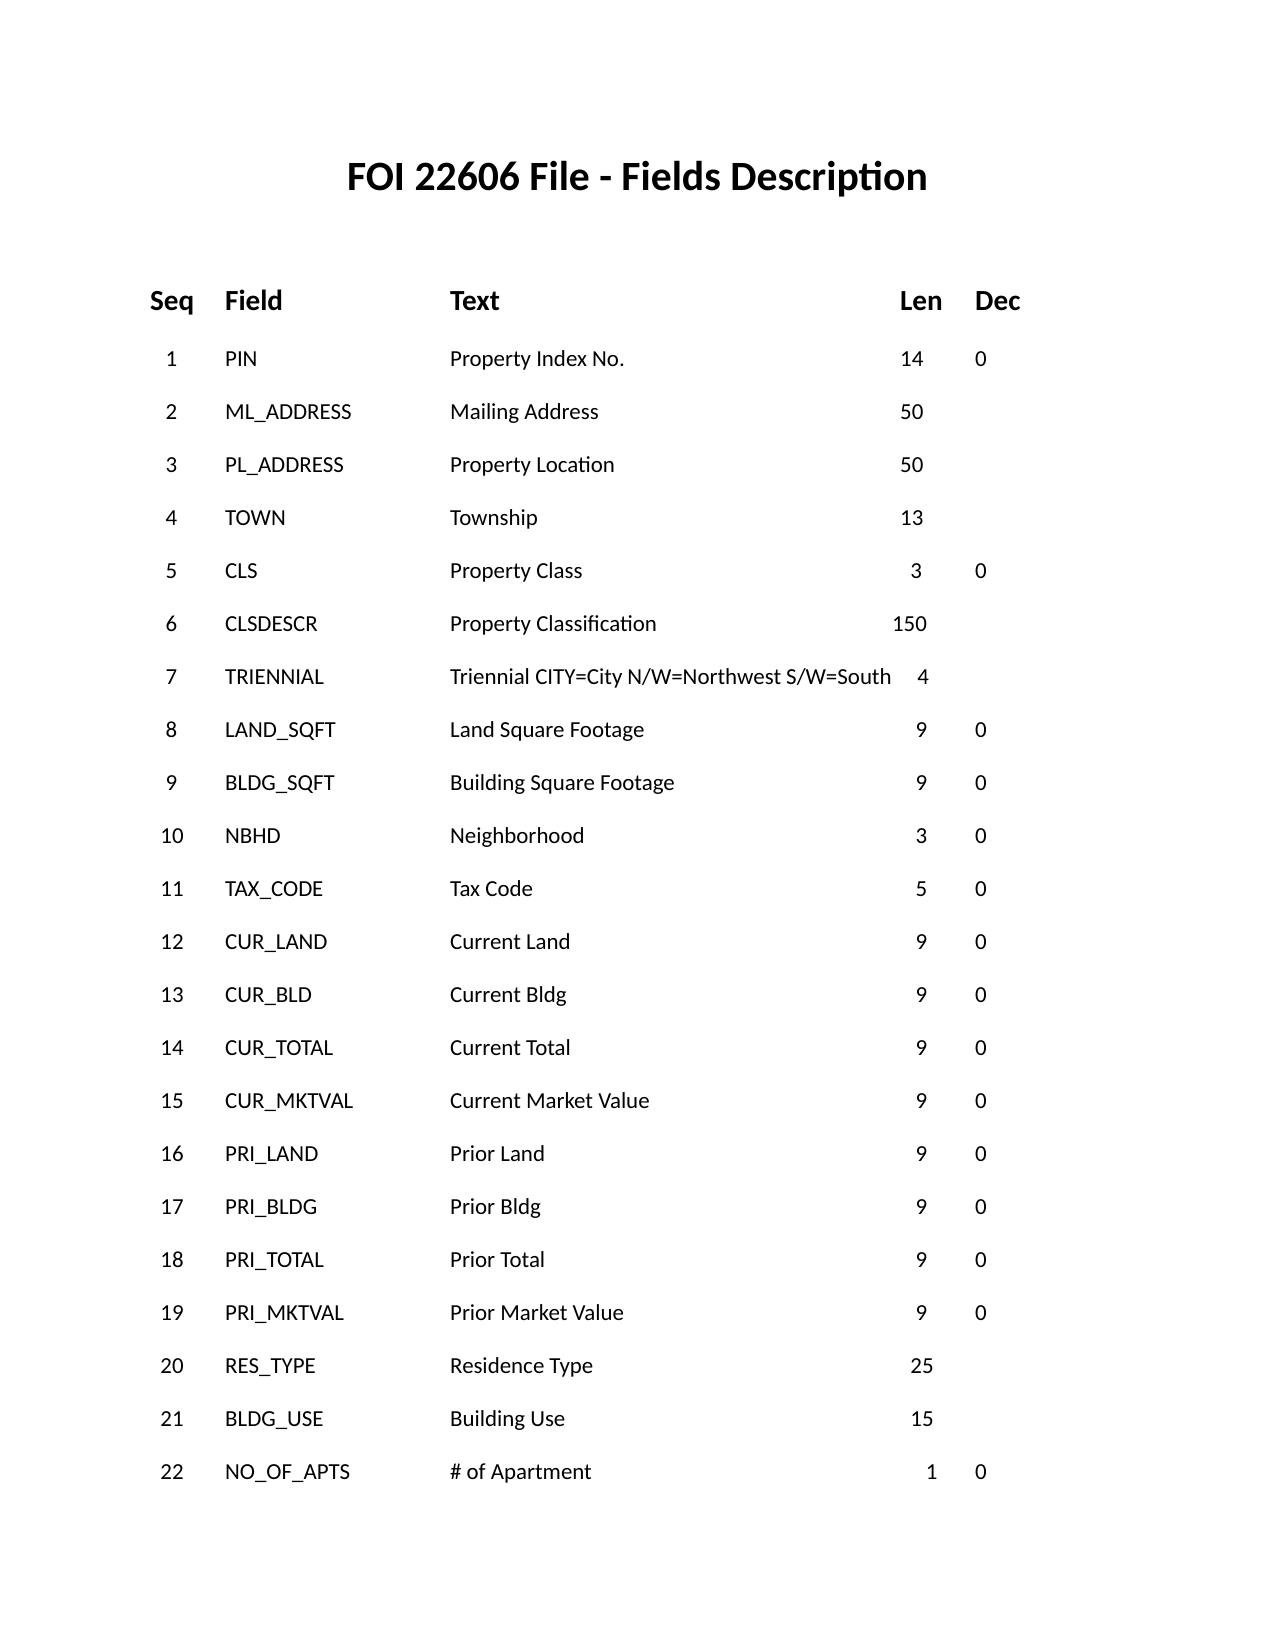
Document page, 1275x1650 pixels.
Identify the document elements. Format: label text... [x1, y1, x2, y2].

text 13 CUR_BLD Current Bldg 9 0 [150, 980, 1125, 1008]
text 19 PRI_MKTVAL Prior Market Value 9 0 [150, 1298, 1125, 1326]
text 10 NBHD Neighborhood 3 0 [150, 821, 1125, 849]
text 6 CLSDESCR Property Classification 150 [150, 609, 1125, 637]
text 2 ML_ADDRESS Mailing Address 50 [150, 397, 1125, 425]
text 11 TAX_CODE Tax Code 5 0 [150, 874, 1125, 902]
text 3 PL_ADDRESS Property Location 50 [150, 450, 1125, 478]
text Seq Field Text Len Dec [150, 282, 1125, 318]
text 7 TRIENNIAL Triennial CITY=City N/W=Northwest S/W=South 4 [150, 662, 1125, 690]
text 15 CUR_MKTVAL Current Market Value 9 0 [150, 1086, 1125, 1114]
text 9 BLDG_SQFT Building Square Footage 9 0 [150, 768, 1125, 796]
text 16 PRI_LAND Prior Land 9 0 [150, 1139, 1125, 1167]
text 8 LAND_SQFT Land Square Footage 9 0 [150, 715, 1125, 743]
text 14 CUR_TOTAL Current Total 9 0 [150, 1033, 1125, 1061]
text 21 BLDG_USE Building Use 15 [150, 1404, 1125, 1432]
text 4 TOWN Township 13 [150, 503, 1125, 531]
text 22 NO_OF_APTS # of Apartment 1 0 [150, 1457, 1125, 1486]
text FOI 22606 File - Fields Description [150, 150, 1125, 201]
text 17 PRI_BLDG Prior Bldg 9 0 [150, 1192, 1125, 1220]
text 18 PRI_TOTAL Prior Total 9 0 [150, 1245, 1125, 1273]
text 1 PIN Property Index No. 14 0 [150, 344, 1125, 372]
text 20 RES_TYPE Residence Type 25 [150, 1351, 1125, 1379]
text 5 CLS Property Class 3 0 [150, 556, 1125, 584]
text 12 CUR_LAND Current Land 9 0 [150, 927, 1125, 955]
